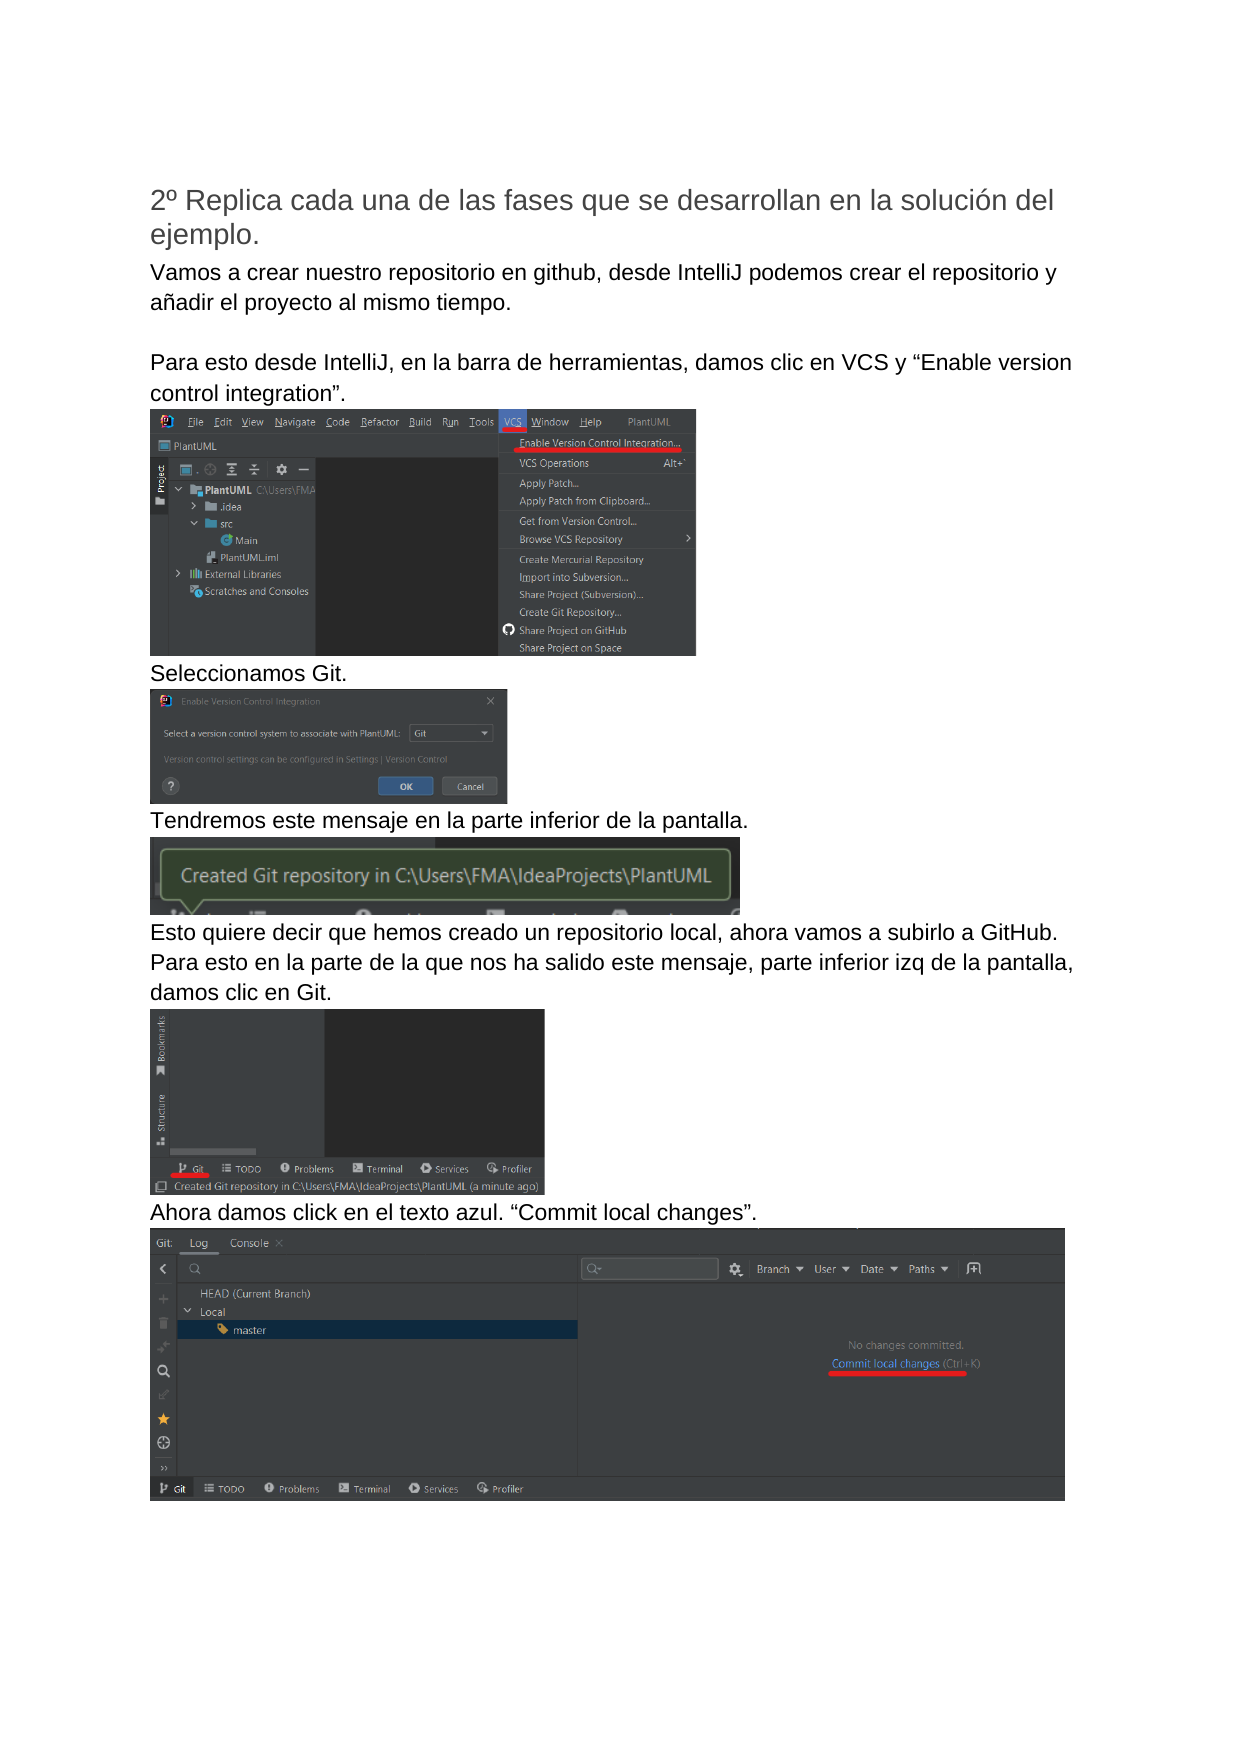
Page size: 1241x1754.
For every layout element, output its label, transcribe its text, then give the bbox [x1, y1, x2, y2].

picture [150, 689, 508, 804]
text Esto quiere decir que hemos creado un repositorio local, ahora vamos a subirlo a GitHub. [150, 919, 1090, 945]
picture [150, 1228, 1065, 1501]
text Vamos a crear nuestro repositorio en github, desde IntelliJ podemos crear el repositorio y añadir el proyecto al mismo tiempo. [150, 259, 1090, 315]
picture [150, 409, 697, 656]
picture [150, 1009, 545, 1195]
subtitle 2º Replica cada una de las fases que se desarrollan en la solución del ejemplo. [150, 183, 1090, 250]
text Seleccionamos Git. [150, 659, 1090, 686]
text Para esto desde IntelliJ, en la barra de herramientas, damos clic en VCS y “Enable version control integration”. [150, 349, 1090, 406]
text Para esto en la parte de la que nos ha salido este mensaje, parte inferior izq de la pantalla, damos clic en Git. [150, 949, 1090, 1006]
picture [150, 837, 740, 915]
text Ahora damos click en el texto azul. “Commit local changes”. [150, 1198, 1090, 1225]
text Tendremos este mensaje en la parte inferior de la pantalla. [150, 807, 1090, 834]
